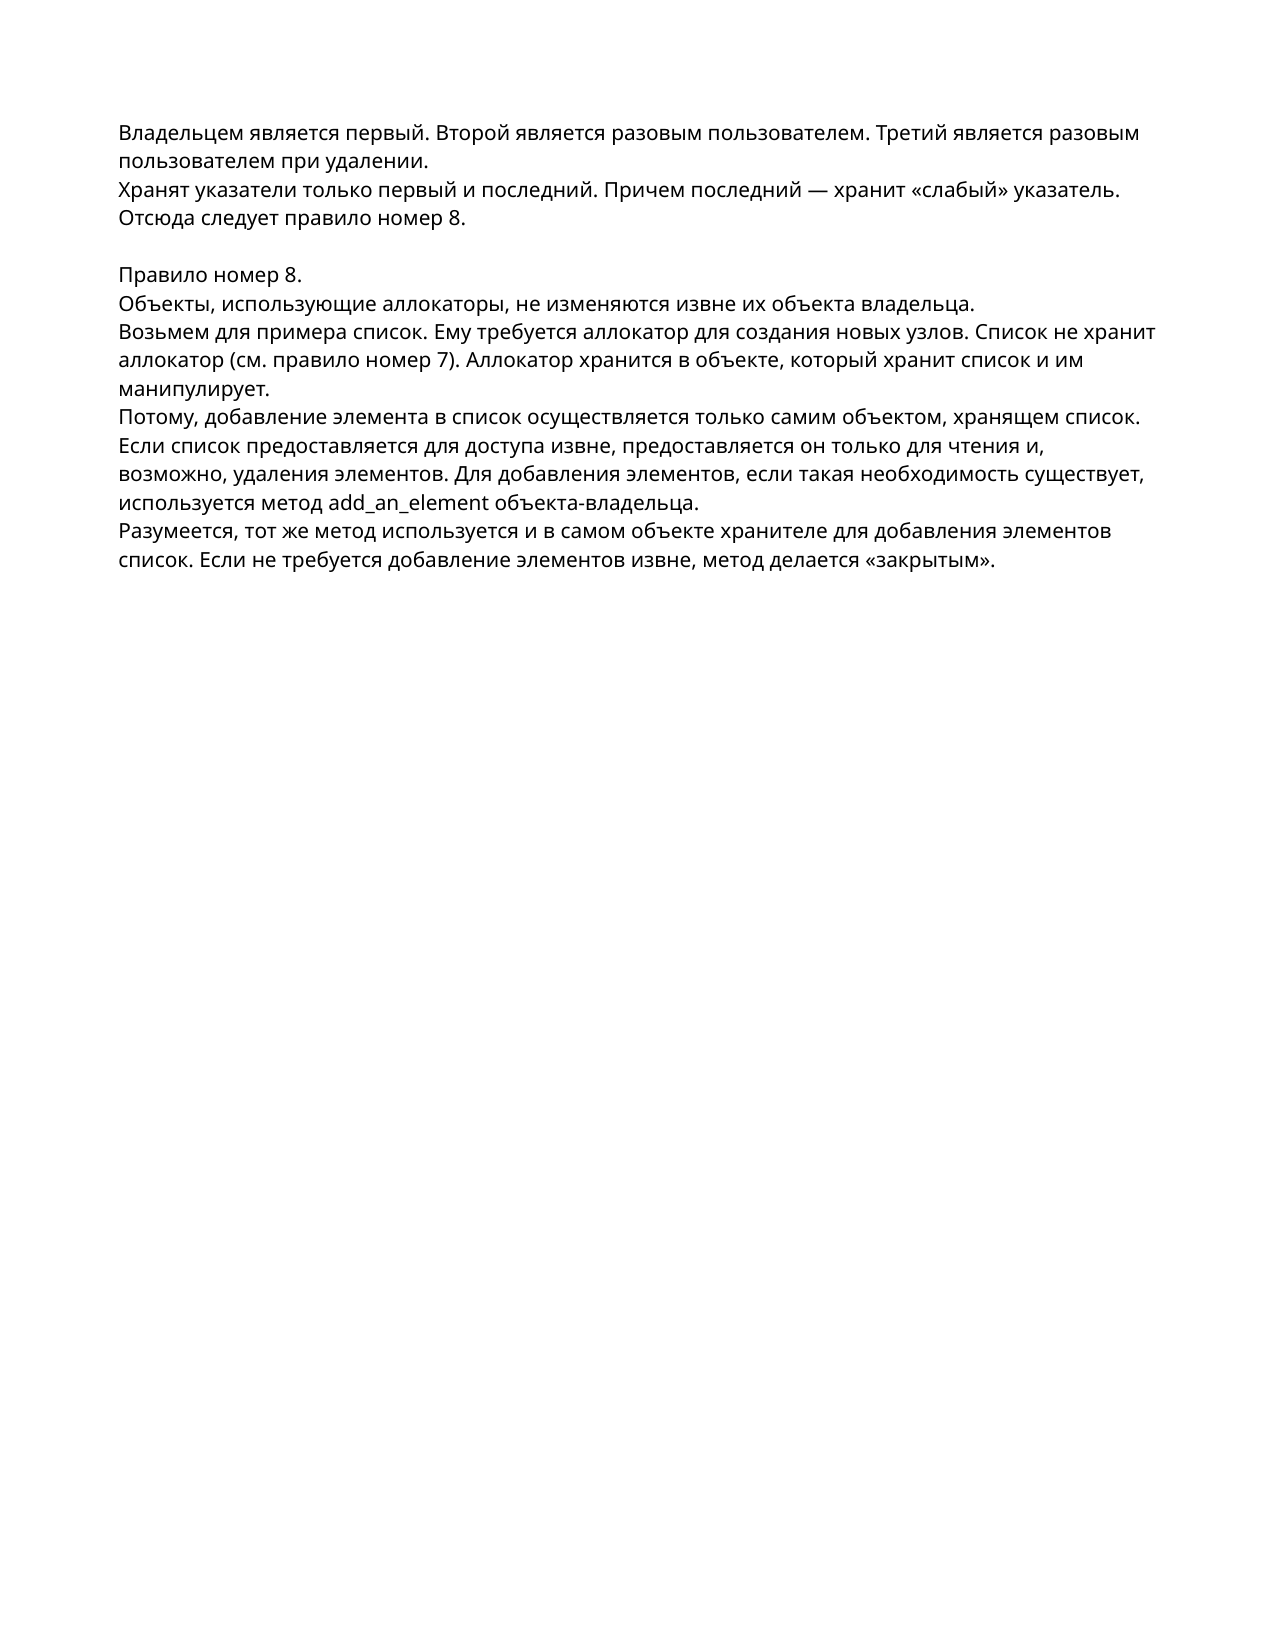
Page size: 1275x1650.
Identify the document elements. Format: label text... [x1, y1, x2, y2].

text Возьмем для примера список. Ему требуется аллокатор для создания новых узлов. Список не хранит аллокатор (см. правило номер 7). Аллокатор хранится в объекте, который хранит список и им манипулирует. [118, 317, 1157, 402]
text Объекты, использующие аллокаторы, не изменяются извне их объекта владельца. [118, 289, 1157, 317]
text Хранят указатели только первый и последний. Причем последний — хранит «слабый» указатель. [118, 175, 1157, 203]
text Потому, добавление элемента в список осуществляется только самим объектом, хранящем список. Если список предоставляется для доступа извне, предоставляется он только для чтения и, возможно, удаления элементов. Для добавления элементов, если такая необходимость существует, используется метод add_an_element объекта-владельца. [118, 402, 1157, 516]
text Отсюда следует правило номер 8. [118, 203, 1157, 232]
text Владельцем является первый. Второй является разовым пользователем. Третий является разовым пользователем при удалении. [118, 118, 1157, 175]
text Правило номер 8. [118, 260, 1157, 289]
text Разумеется, тот же метод используется и в самом объекте хранителе для добавления элементов список. Если не требуется добавление элементов извне, метод делается «закрытым». [118, 516, 1157, 573]
